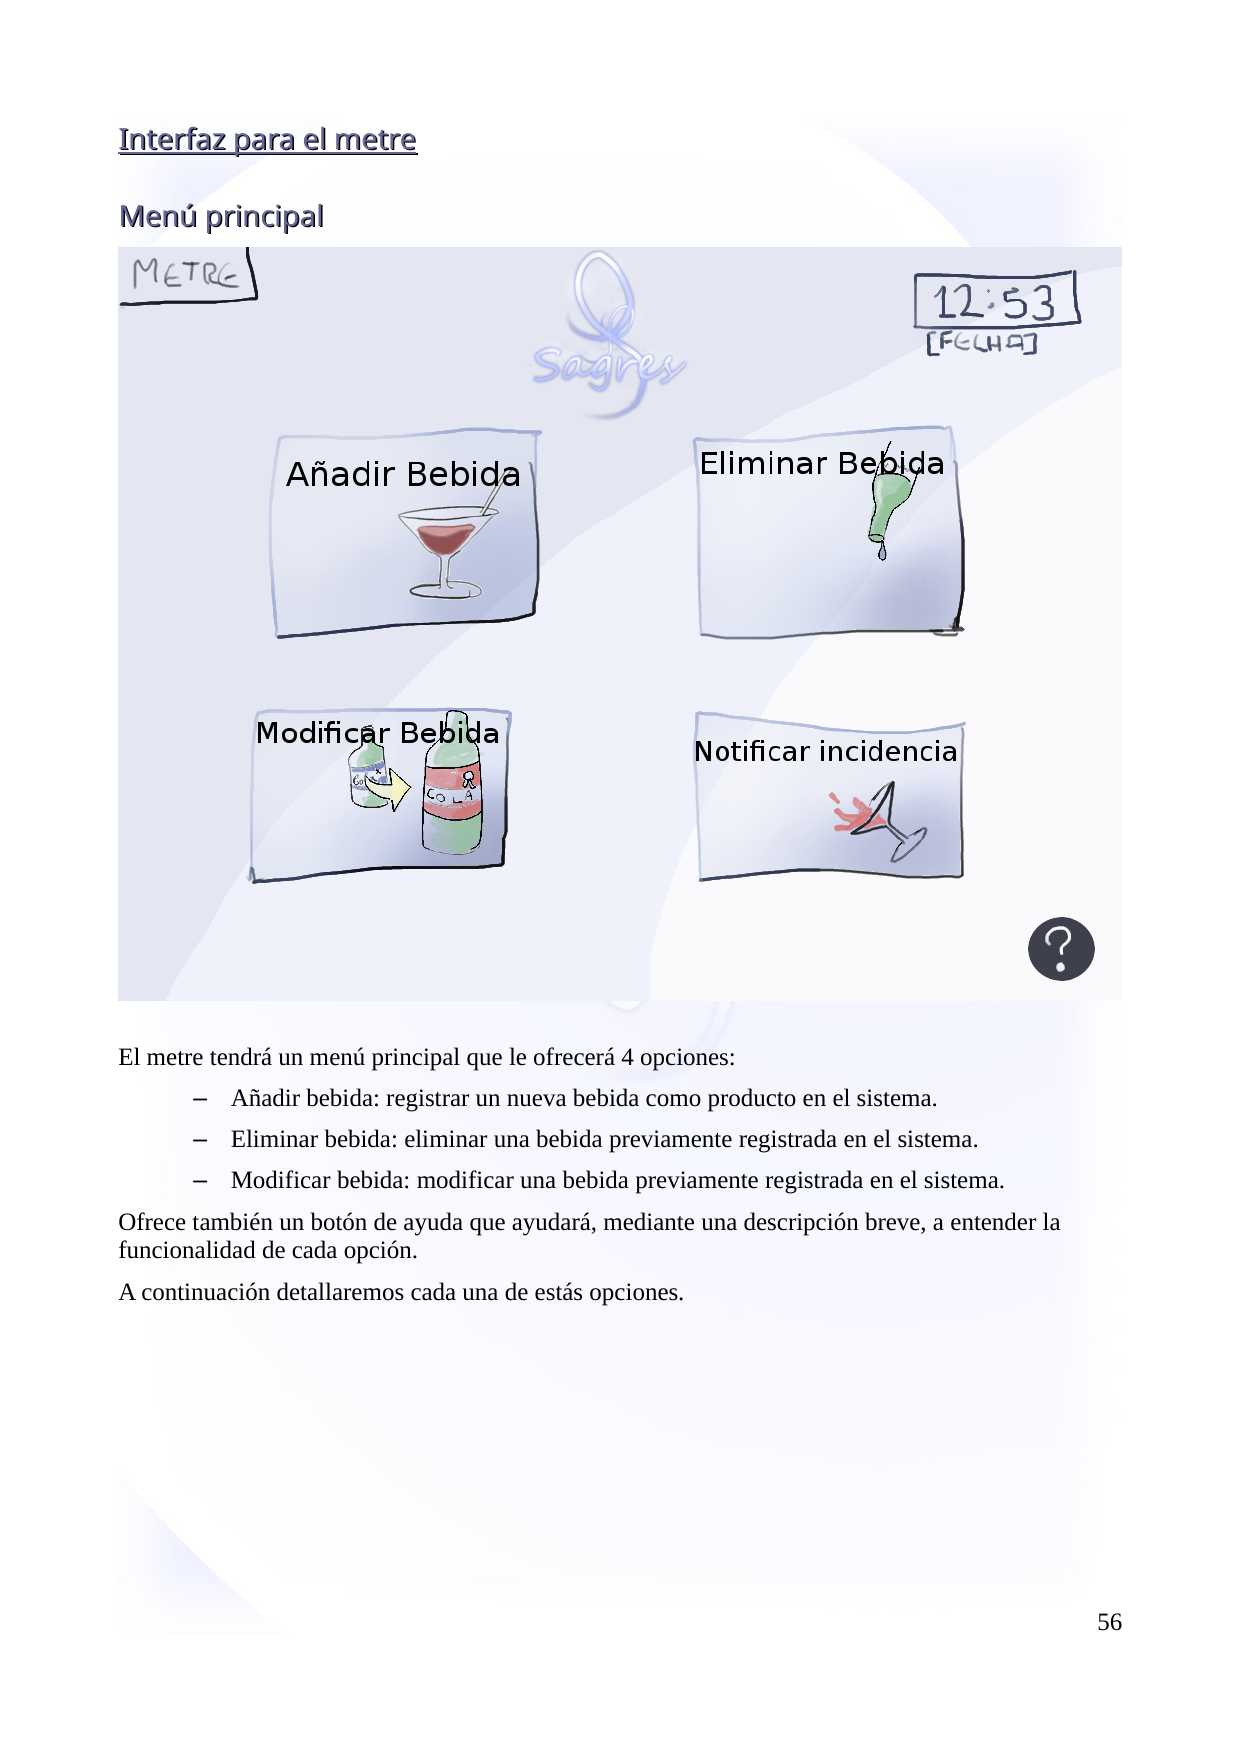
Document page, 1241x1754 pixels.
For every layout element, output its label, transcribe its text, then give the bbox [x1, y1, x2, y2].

picture [118, 1070, 1122, 1207]
list Añadir bebida: registrar un nueva bebida como producto en el sistema. [193, 1083, 1122, 1112]
text Ofrece también un botón de ayuda que ayudará, mediante una descripción breve, a entender la funcionalidad de cada opción. [118, 1207, 1122, 1264]
picture [118, 235, 1122, 1042]
list Modificar bebida: modificar una bebida previamente registrada en el sistema. [193, 1165, 1122, 1194]
list Eliminar bebida: eliminar una bebida previamente registrada en el sistema. [193, 1124, 1122, 1153]
text A continuación detallaremos cada una de estás opciones. [118, 1277, 1122, 1305]
subtitle Interfaz para el metre [118, 118, 1122, 158]
subtitle Menú principal [118, 195, 1122, 235]
picture [118, 158, 1122, 195]
text El metre tendrá un menú principal que le ofrecerá 4 opciones: [118, 1042, 1122, 1070]
picture [118, 1305, 1122, 1636]
picture [118, 1264, 1122, 1277]
